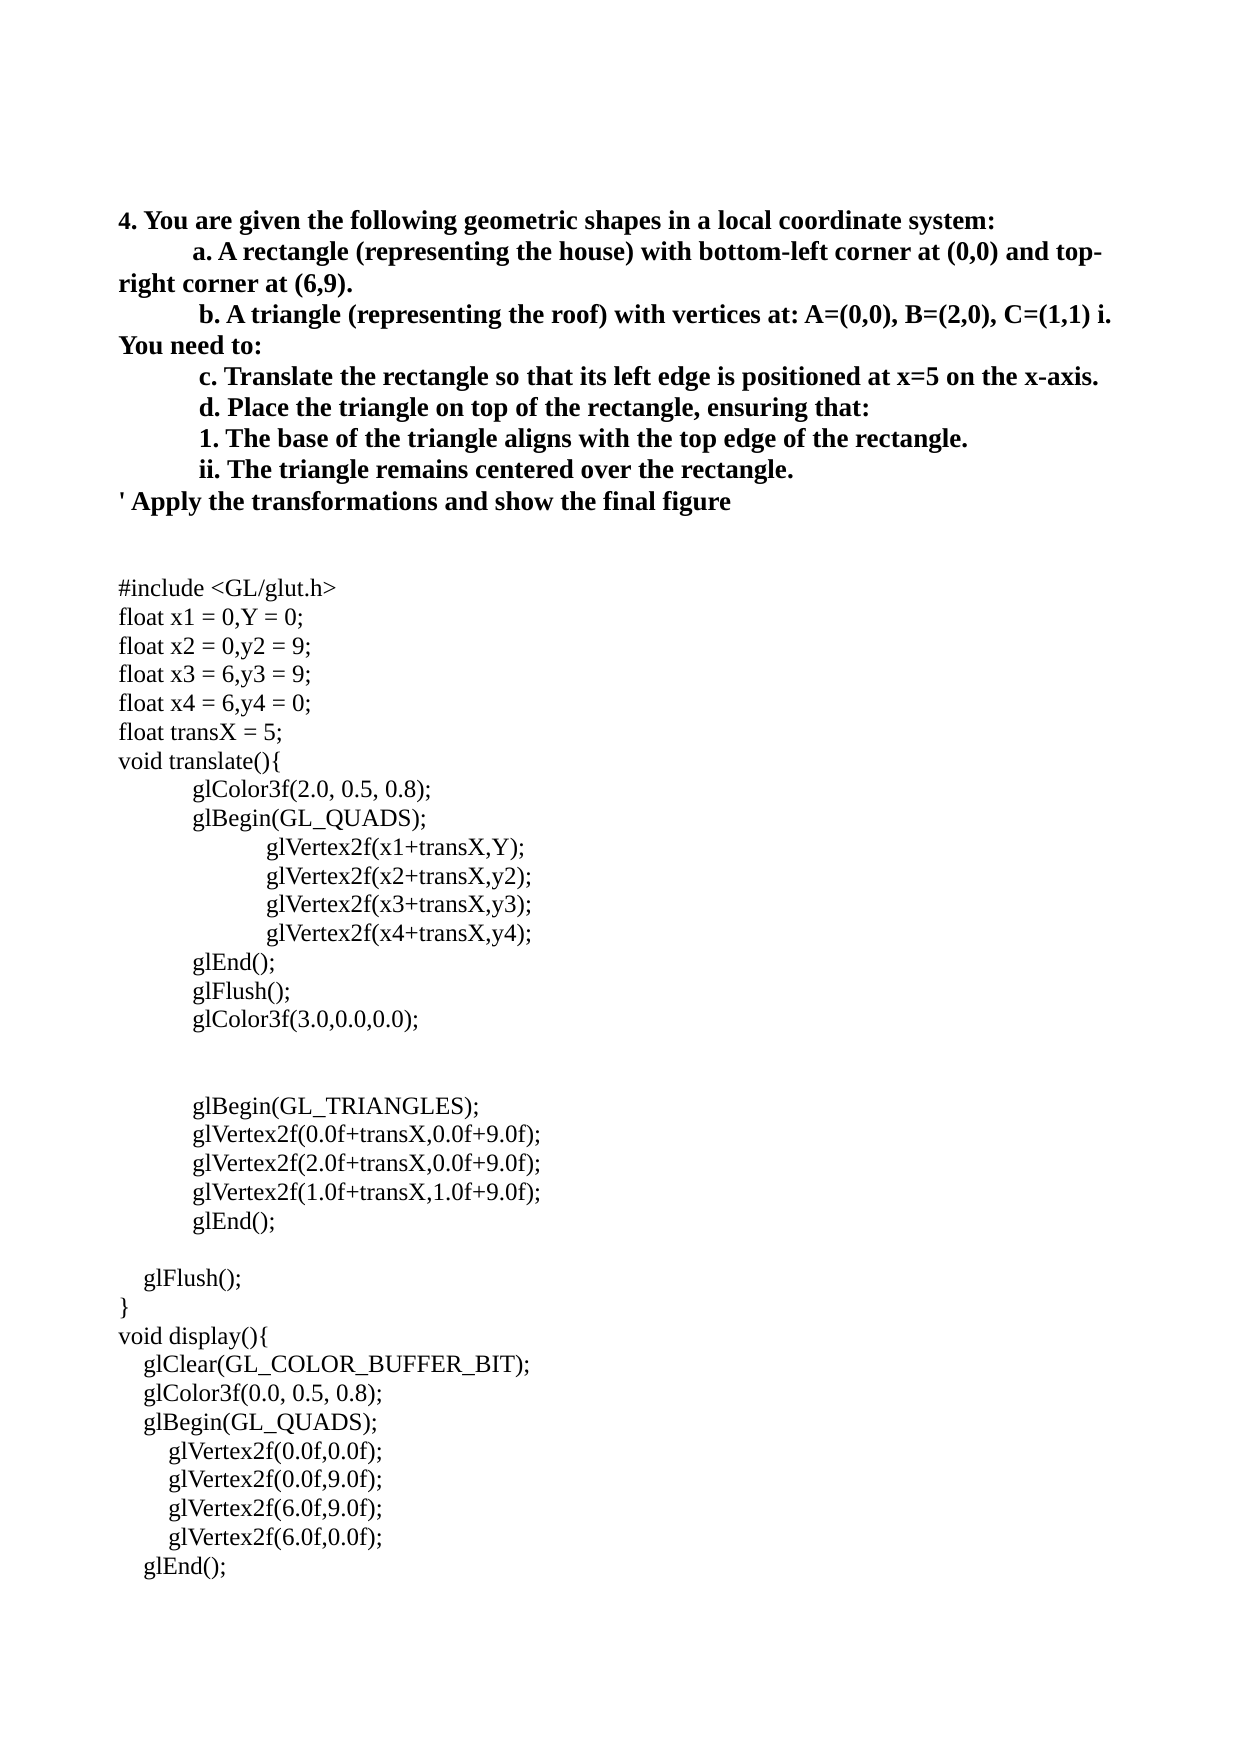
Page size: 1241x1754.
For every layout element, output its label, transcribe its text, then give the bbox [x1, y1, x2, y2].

text glEnd(); [118, 947, 1122, 976]
text glVertex2f(0.0f+transX,0.0f+9.0f); [118, 1119, 1122, 1148]
text b. A triangle (representing the roof) with vertices at: A=(0,0), B=(2,0), C=(1,1) i. You need to: [118, 298, 1122, 360]
text glVertex2f(6.0f,0.0f); [118, 1522, 1122, 1551]
text a. A rectangle (representing the house) with bottom-left corner at (0,0) and top-right corner at (6,9). [118, 236, 1122, 298]
text 4. You are given the following geometric shapes in a local coordinate system: [118, 204, 1122, 236]
text glClear(GL_COLOR_BUFFER_BIT); [118, 1349, 1122, 1378]
text 1. The base of the triangle aligns with the top edge of the rectangle. [118, 422, 1122, 453]
text glColor3f(0.0, 0.5, 0.8); [118, 1378, 1122, 1407]
text float transX = 5; [118, 717, 1122, 746]
text glVertex2f(x1+transX,Y); [118, 832, 1122, 861]
text glColor3f(3.0,0.0,0.0); [118, 1004, 1122, 1033]
text #include <GL/glut.h> [118, 573, 1122, 602]
text ' Apply the transformations and show the final figure [118, 485, 1122, 516]
text float x1 = 0,Y = 0; [118, 602, 1122, 631]
text void display(){ [118, 1321, 1122, 1349]
text glVertex2f(x2+transX,y2); [118, 861, 1122, 889]
text glVertex2f(6.0f,9.0f); [118, 1493, 1122, 1522]
text } [118, 1292, 1122, 1321]
text glColor3f(2.0, 0.5, 0.8); [118, 774, 1122, 803]
text glVertex2f(1.0f+transX,1.0f+9.0f); [118, 1177, 1122, 1206]
text glVertex2f(0.0f,0.0f); [118, 1436, 1122, 1464]
text float x3 = 6,y3 = 9; [118, 659, 1122, 688]
text glFlush(); [118, 976, 1122, 1004]
text glBegin(GL_QUADS); [118, 803, 1122, 832]
text d. Place the triangle on top of the rectangle, ensuring that: [118, 391, 1122, 422]
text glVertex2f(2.0f+transX,0.0f+9.0f); [118, 1148, 1122, 1177]
text glVertex2f(0.0f,9.0f); [118, 1464, 1122, 1493]
text glFlush(); [118, 1263, 1122, 1292]
text c. Translate the rectangle so that its left edge is positioned at x=5 on the x-axis. [118, 360, 1122, 391]
text glEnd(); [118, 1551, 1122, 1579]
text glVertex2f(x4+transX,y4); [118, 918, 1122, 947]
text float x2 = 0,y2 = 9; [118, 631, 1122, 659]
text void translate(){ [118, 746, 1122, 774]
text glBegin(GL_QUADS); [118, 1407, 1122, 1436]
text float x4 = 6,y4 = 0; [118, 688, 1122, 717]
text glVertex2f(x3+transX,y3); [118, 889, 1122, 918]
text ii. The triangle remains centered over the rectangle. [118, 453, 1122, 485]
text glBegin(GL_TRIANGLES); [118, 1091, 1122, 1119]
text glEnd(); [118, 1206, 1122, 1234]
